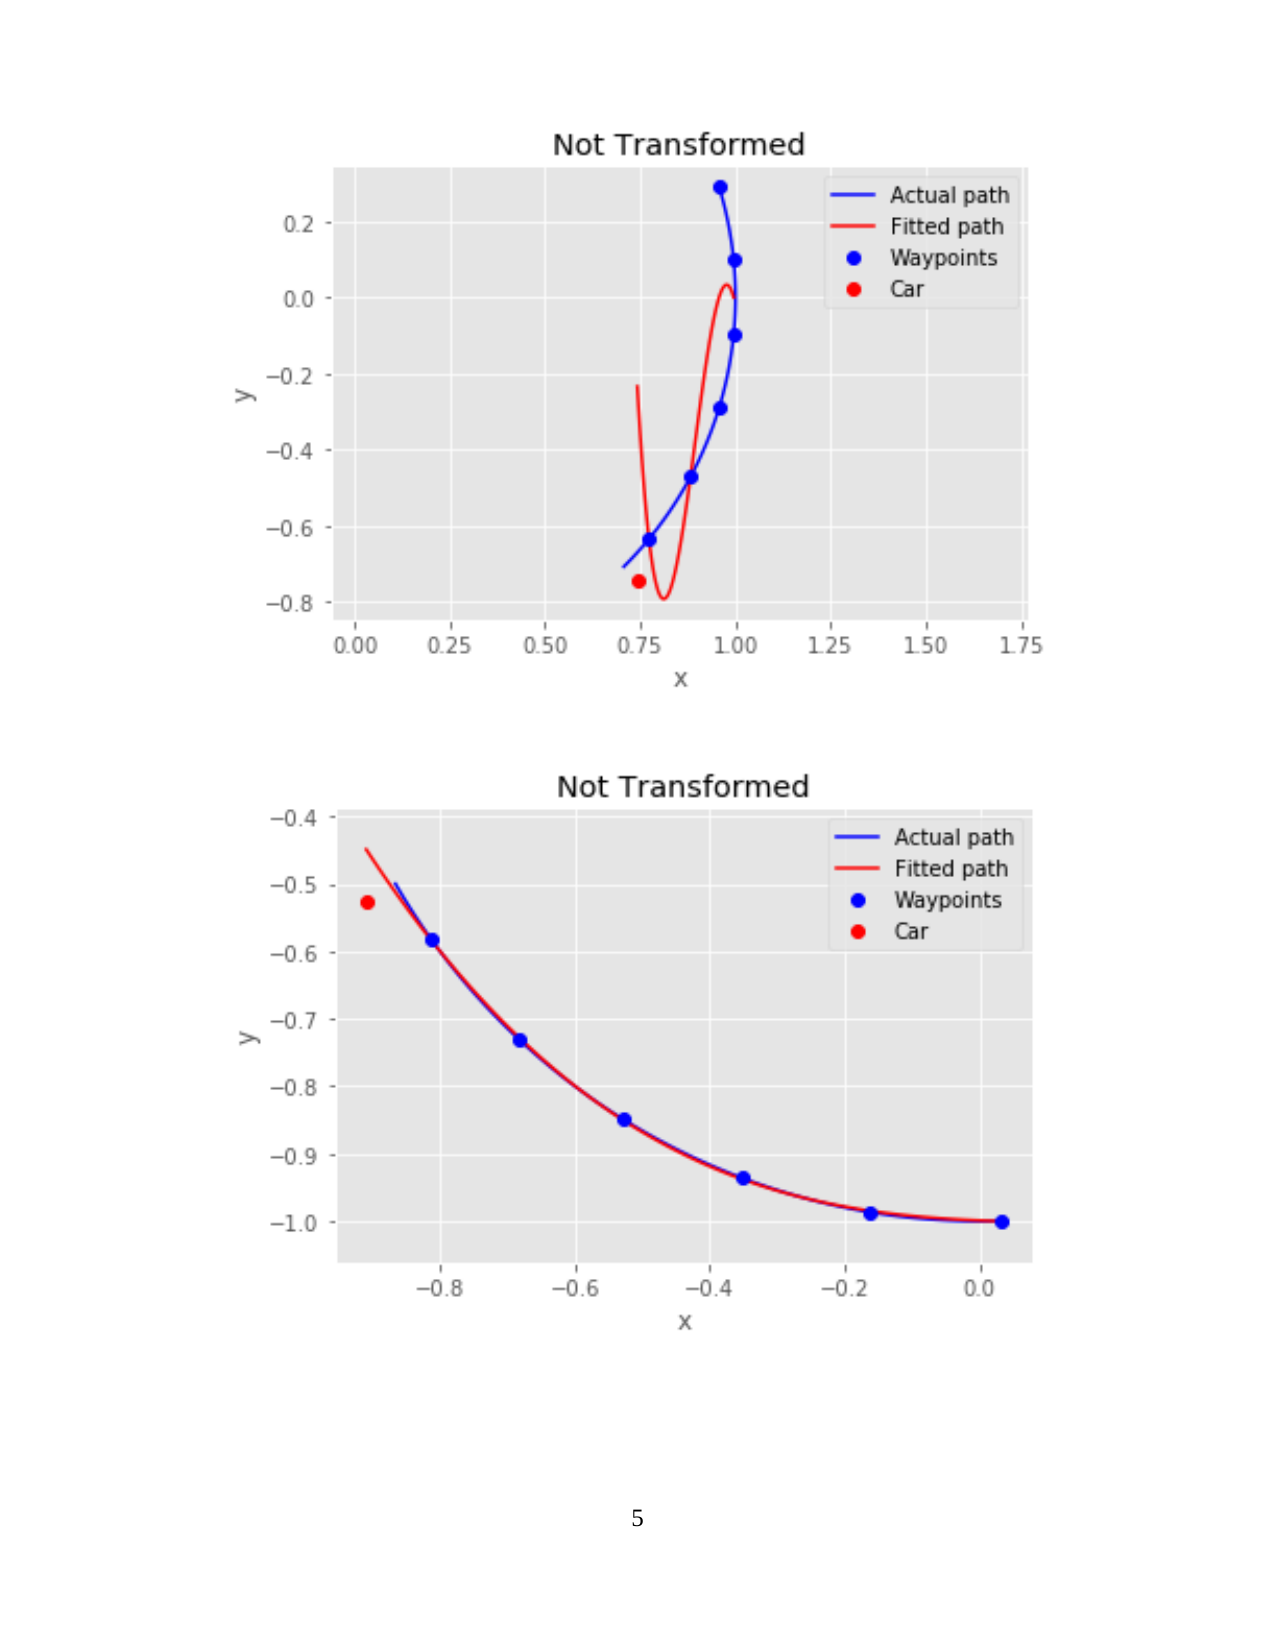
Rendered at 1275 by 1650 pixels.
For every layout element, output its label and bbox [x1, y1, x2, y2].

picture [215, 118, 1060, 706]
picture [219, 760, 1056, 1349]
